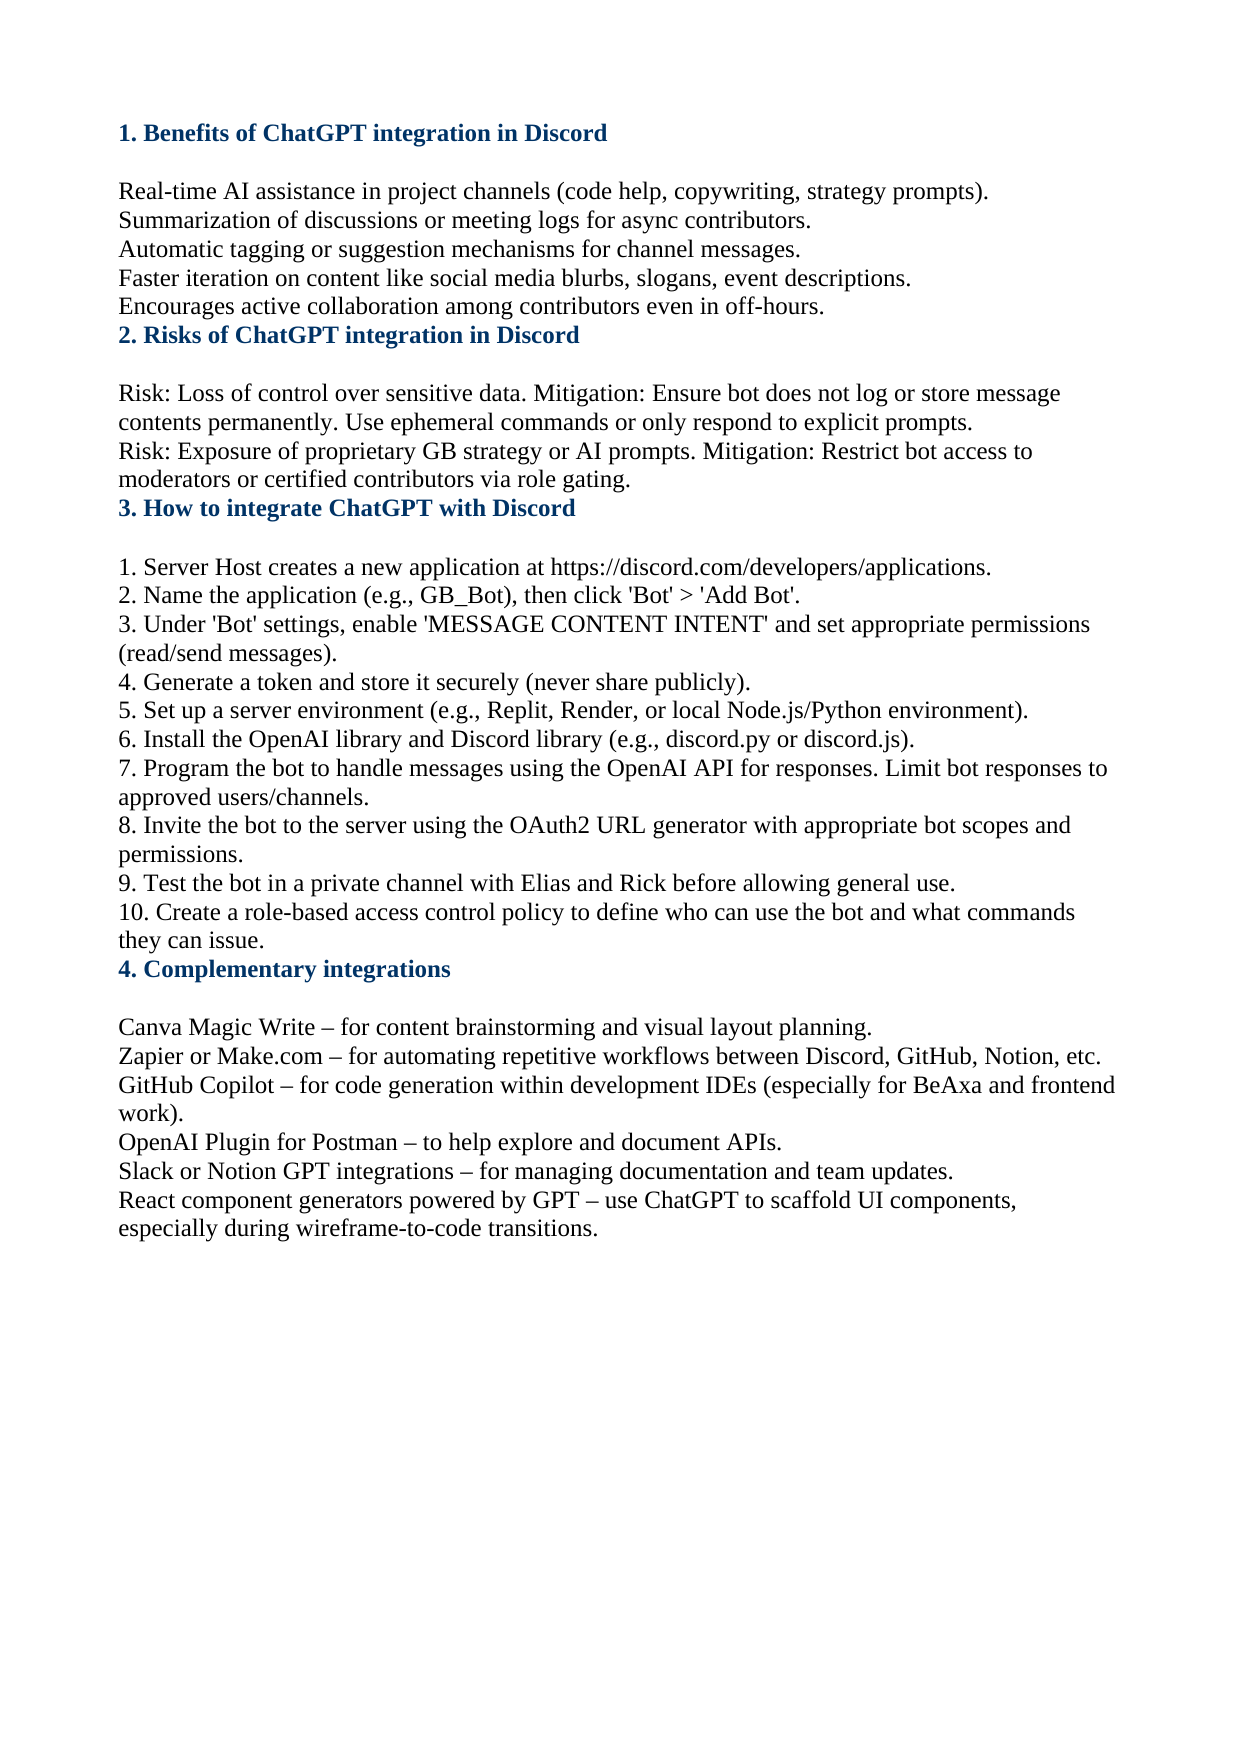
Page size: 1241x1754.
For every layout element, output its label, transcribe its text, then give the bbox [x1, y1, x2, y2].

text GitHub Copilot – for code generation within development IDEs (especially for BeAxa and frontend work). [118, 1070, 1122, 1127]
text 10. Create a role-based access control policy to define who can use the bot and what commands they can issue. [118, 897, 1122, 954]
text 7. Program the bot to handle messages using the OpenAI API for responses. Limit bot responses to approved users/channels. [118, 753, 1122, 810]
text 9. Test the bot in a private channel with Elias and Rick before allowing general use. [118, 868, 1122, 897]
text 2. Name the application (e.g., GB_Bot), then click 'Bot' > 'Add Bot'. [118, 580, 1122, 609]
text Zapier or Make.com – for automating repetitive workflows between Discord, GitHub, Notion, etc. [118, 1041, 1122, 1070]
text 8. Invite the bot to the server using the OAuth2 URL generator with appropriate bot scopes and permissions. [118, 810, 1122, 868]
text Risk: Loss of control over sensitive data. Mitigation: Ensure bot does not log or store message contents permanently. Use ephemeral commands or only respond to explicit prompts. [118, 378, 1122, 436]
text Automatic tagging or suggestion mechanisms for channel messages. [118, 234, 1122, 263]
text Encourages active collaboration among contributors even in off-hours. [118, 291, 1122, 320]
text OpenAI Plugin for Postman – to help explore and document APIs. [118, 1127, 1122, 1156]
text Risk: Exposure of proprietary GB strategy or AI prompts. Mitigation: Restrict bot access to moderators or certified contributors via role gating. [118, 436, 1122, 493]
subtitle 4. Complementary integrations [118, 954, 1122, 983]
text Slack or Notion GPT integrations – for managing documentation and team updates. [118, 1156, 1122, 1185]
text Canva Magic Write – for content brainstorming and visual layout planning. [118, 1012, 1122, 1041]
text 6. Install the OpenAI library and Discord library (e.g., discord.py or discord.js). [118, 724, 1122, 753]
text React component generators powered by GPT – use ChatGPT to scaffold UI components, especially during wireframe-to-code transitions. [118, 1185, 1122, 1242]
text 1. Server Host creates a new application at https://discord.com/developers/applications. [118, 552, 1122, 580]
text Faster iteration on content like social media blurbs, slogans, event descriptions. [118, 263, 1122, 291]
text 5. Set up a server environment (e.g., Replit, Render, or local Node.js/Python environment). [118, 695, 1122, 724]
text Summarization of discussions or meeting logs for async contributors. [118, 205, 1122, 234]
subtitle 2. Risks of ChatGPT integration in Discord [118, 320, 1122, 349]
text Real-time AI assistance in project channels (code help, copywriting, strategy prompts). [118, 176, 1122, 205]
text 4. Generate a token and store it securely (never share publicly). [118, 667, 1122, 695]
subtitle 3. How to integrate ChatGPT with Discord [118, 493, 1122, 522]
text 3. Under 'Bot' settings, enable 'MESSAGE CONTENT INTENT' and set appropriate permissions (read/send messages). [118, 609, 1122, 667]
subtitle 1. Benefits of ChatGPT integration in Discord [118, 118, 1122, 147]
